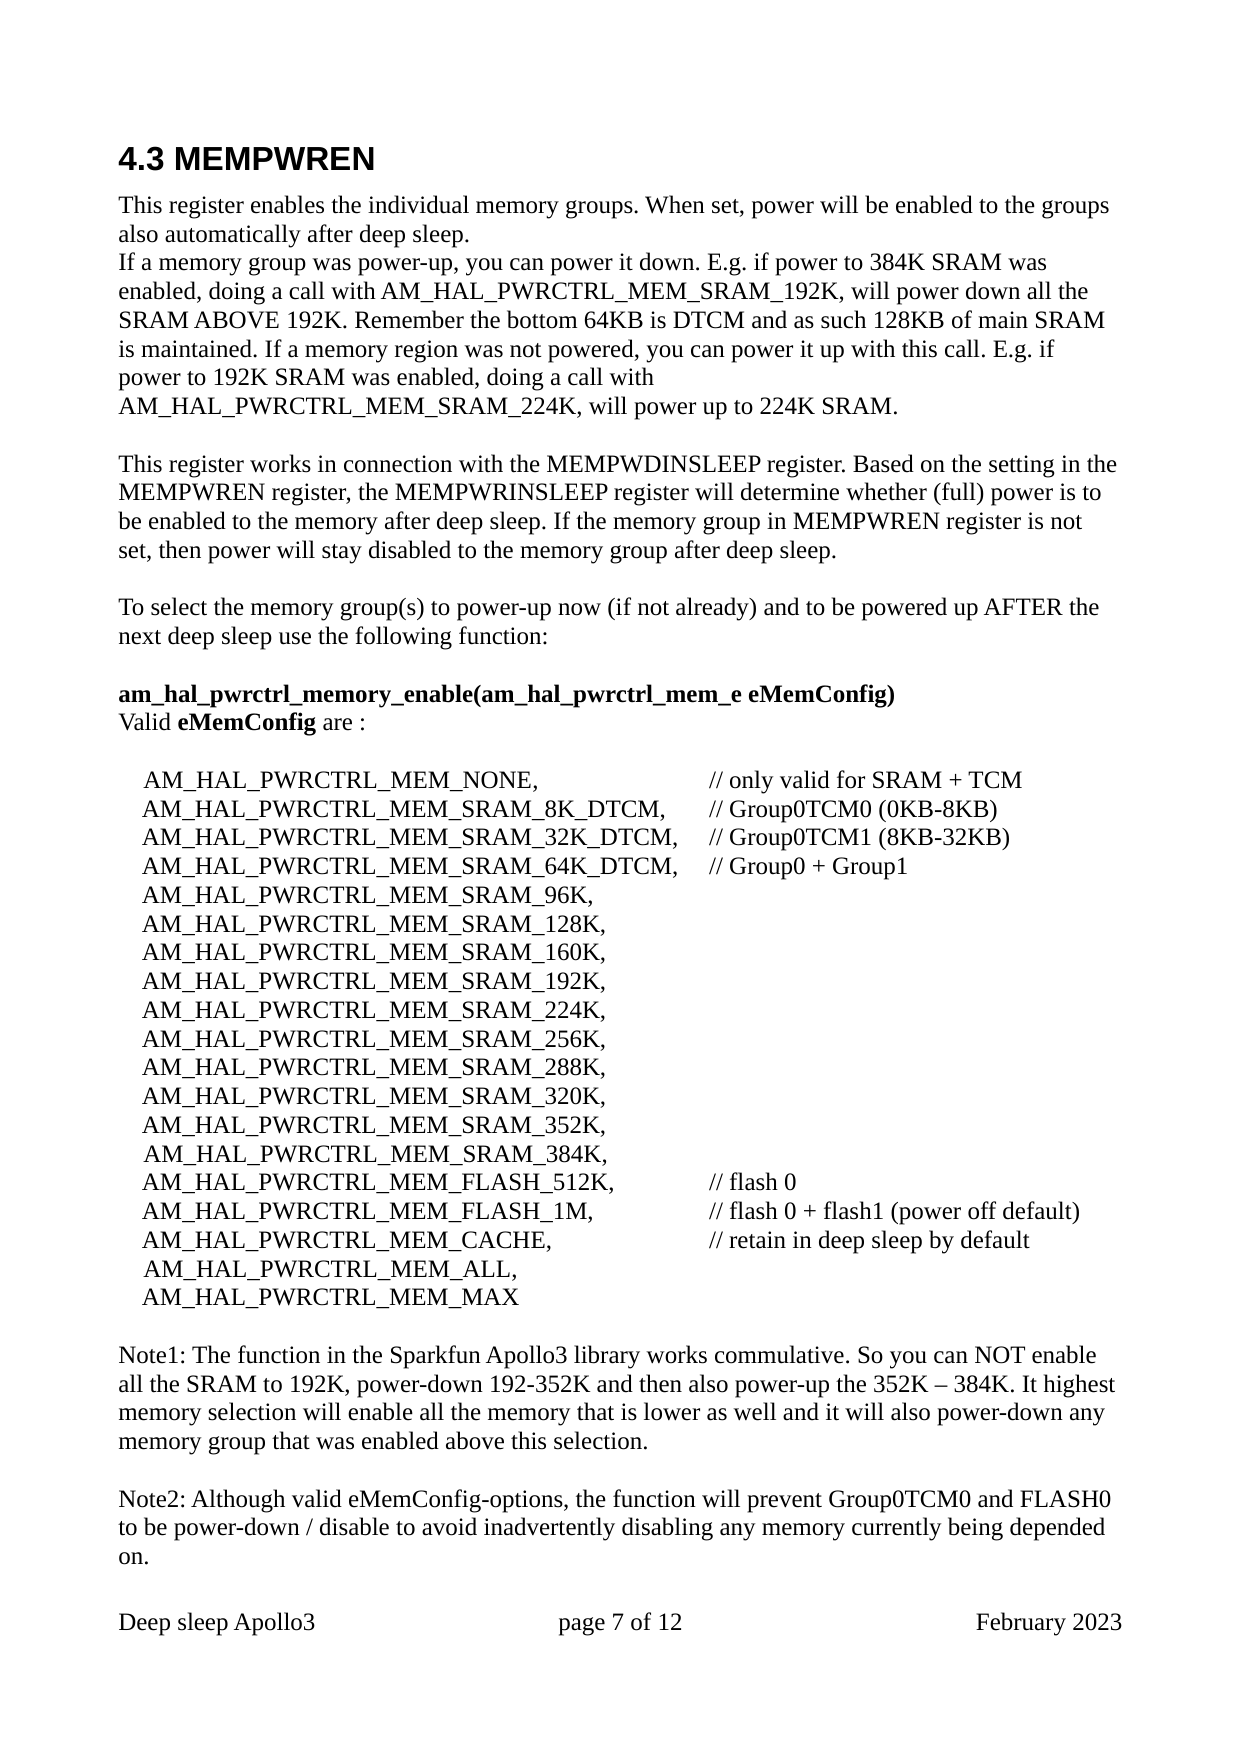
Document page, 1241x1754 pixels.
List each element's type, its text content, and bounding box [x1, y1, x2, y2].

text AM_HAL_PWRCTRL_MEM_FLASH_1M, // flash 0 + flash1 (power off default) [118, 1196, 1122, 1225]
text AM_HAL_PWRCTRL_MEM_SRAM_128K, [118, 909, 1122, 937]
text This register works in connection with the MEMPWDINSLEEP register. Based on the setting in the MEMPWREN register, the MEMPWRINSLEEP register will determine whether (full) power is to be enabled to the memory after deep sleep. If the memory group in MEMPWREN register is not set, then power will stay disabled to the memory group after deep sleep. [118, 449, 1122, 564]
subtitle 4.3 MEMPWREN [118, 139, 1122, 177]
text AM_HAL_PWRCTRL_MEM_SRAM_384K, [118, 1139, 1122, 1167]
text AM_HAL_PWRCTRL_MEM_SRAM_160K, [118, 937, 1122, 966]
text AM_HAL_PWRCTRL_MEM_SRAM_352K, [118, 1110, 1122, 1139]
text am_hal_pwrctrl_memory_enable(am_hal_pwrctrl_mem_e eMemConfig) [118, 679, 1122, 707]
text To select the memory group(s) to power-up now (if not already) and to be powered up AFTER the next deep sleep use the following function: [118, 592, 1122, 650]
text AM_HAL_PWRCTRL_MEM_SRAM_256K, [118, 1024, 1122, 1052]
text AM_HAL_PWRCTRL_MEM_SRAM_288K, [118, 1052, 1122, 1081]
text AM_HAL_PWRCTRL_MEM_ALL, [118, 1254, 1122, 1282]
text AM_HAL_PWRCTRL_MEM_SRAM_320K, [118, 1081, 1122, 1110]
text AM_HAL_PWRCTRL_MEM_MAX [118, 1282, 1122, 1311]
text This register enables the individual memory groups. When set, power will be enabled to the groups also automatically after deep sleep. [118, 190, 1122, 247]
text AM_HAL_PWRCTRL_MEM_SRAM_64K_DTCM, // Group0 + Group1 [118, 851, 1122, 880]
text Note2: Although valid eMemConfig-options, the function will prevent Group0TCM0 and FLASH0 to be power-down / disable to avoid inadvertently disabling any memory currently being depended on. [118, 1484, 1122, 1570]
text AM_HAL_PWRCTRL_MEM_NONE, // only valid for SRAM + TCM [118, 765, 1122, 794]
text Note1: The function in the Sparkfun Apollo3 library works commulative. So you can NOT enable all the SRAM to 192K, power-down 192-352K and then also power-up the 352K – 384K. It highest memory selection will enable all the memory that is lower as well and it will also power-down any memory group that was enabled above this selection. [118, 1340, 1122, 1455]
text Valid eMemConfig are : [118, 707, 1122, 736]
text AM_HAL_PWRCTRL_MEM_CACHE, // retain in deep sleep by default [118, 1225, 1122, 1254]
text AM_HAL_PWRCTRL_MEM_SRAM_224K, [118, 995, 1122, 1024]
text AM_HAL_PWRCTRL_MEM_SRAM_32K_DTCM, // Group0TCM1 (8KB-32KB) [118, 822, 1122, 851]
text If a memory group was power-up, you can power it down. E.g. if power to 384K SRAM was enabled, doing a call with AM_HAL_PWRCTRL_MEM_SRAM_192K, will power down all the SRAM ABOVE 192K. Remember the bottom 64KB is DTCM and as such 128KB of main SRAM is maintained. If a memory region was not powered, you can power it up with this call. E.g. if power to 192K SRAM was enabled, doing a call with AM_HAL_PWRCTRL_MEM_SRAM_224K, will power up to 224K SRAM. [118, 247, 1122, 420]
text AM_HAL_PWRCTRL_MEM_FLASH_512K, // flash 0 [118, 1167, 1122, 1196]
text AM_HAL_PWRCTRL_MEM_SRAM_96K, [118, 880, 1122, 909]
text AM_HAL_PWRCTRL_MEM_SRAM_8K_DTCM, // Group0TCM0 (0KB-8KB) [118, 794, 1122, 822]
text AM_HAL_PWRCTRL_MEM_SRAM_192K, [118, 966, 1122, 995]
